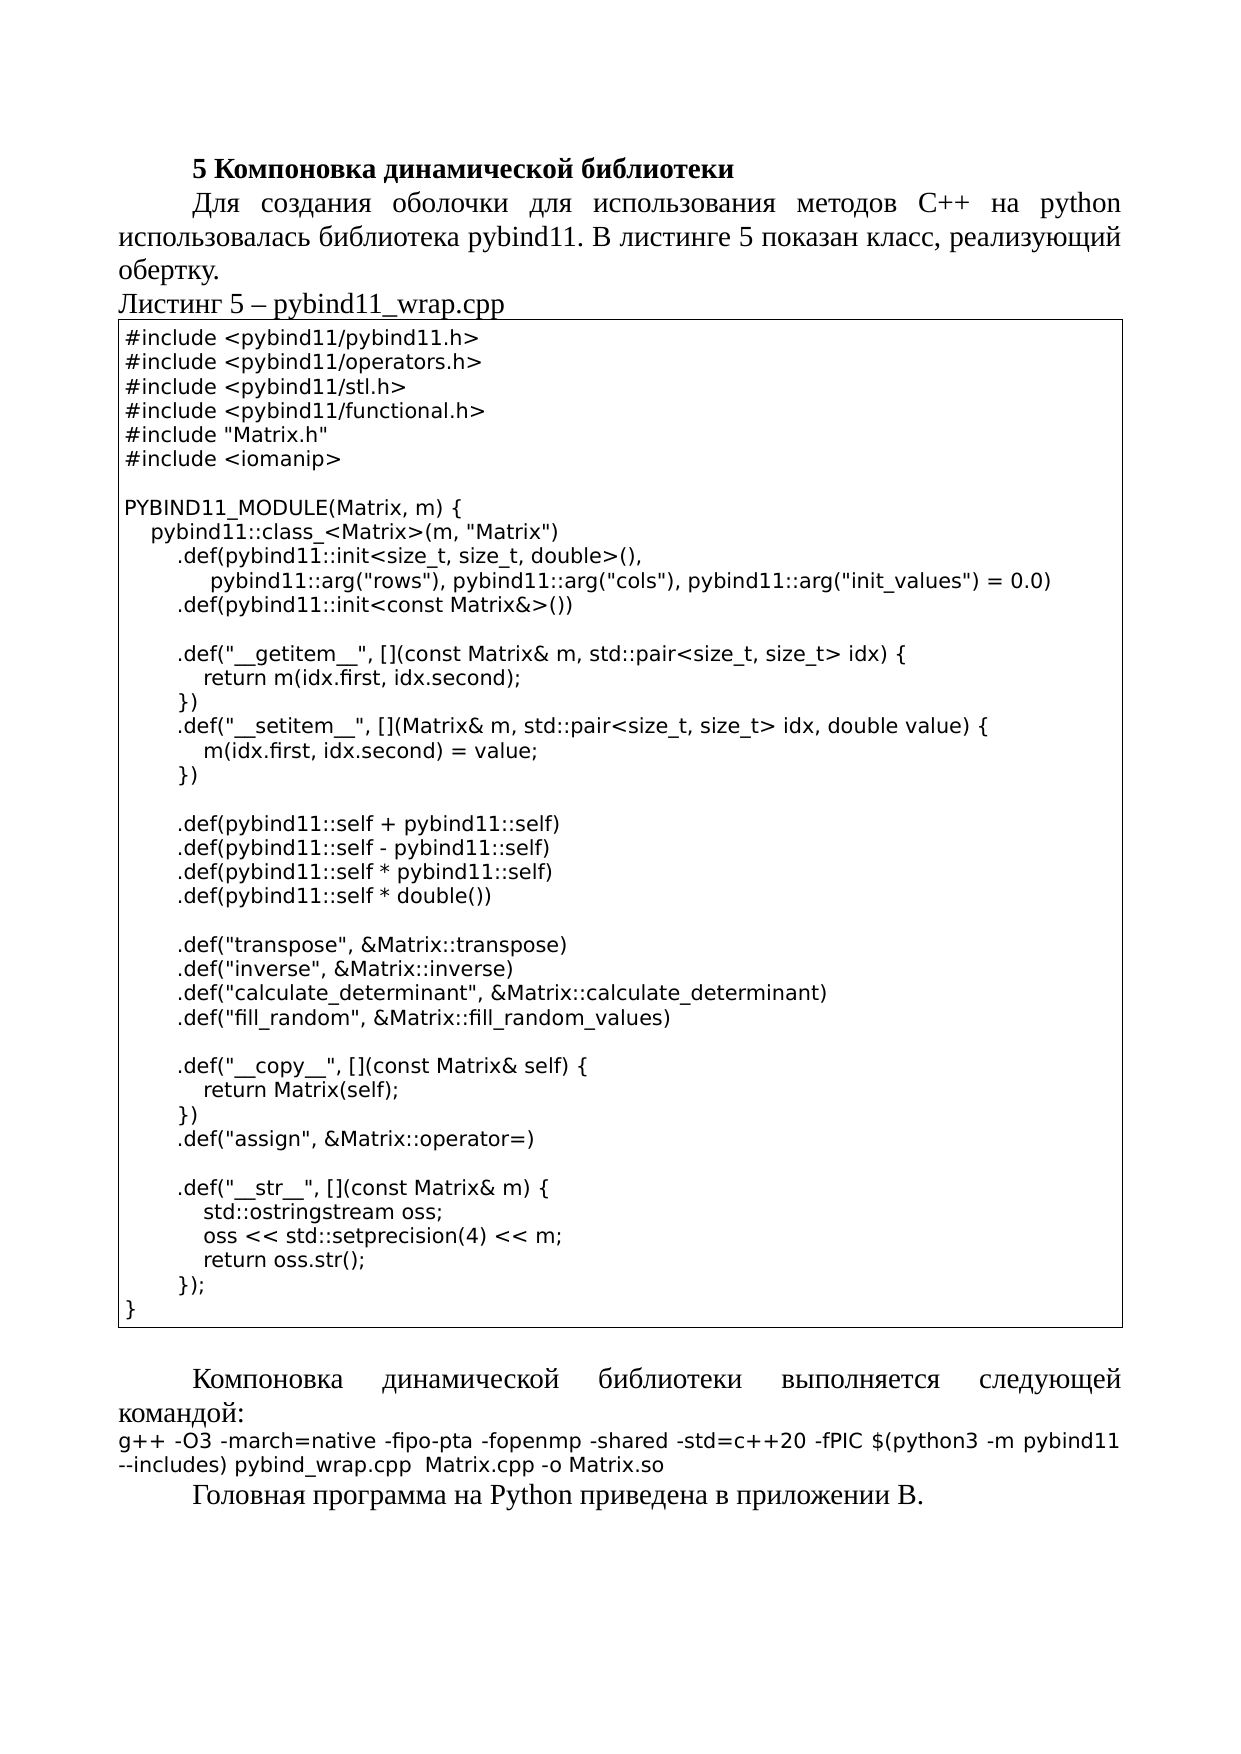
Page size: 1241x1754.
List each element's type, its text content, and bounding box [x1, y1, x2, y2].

text Для создания оболочки для использования методов C++ на python использовалась библиотека pybind11. В листинге 5 показан класс, реализующий обертку. [118, 185, 1122, 286]
text g++ -O3 -march=native -fipo-pta -fopenmp -shared -std=c++20 -fPIC $(python3 -m pybind11 --includes) pybind_wrap.cpp Matrix.cpp -o Matrix.so [118, 1429, 1122, 1477]
text Компоновка динамической библиотеки выполняется следующей командой: [118, 1362, 1122, 1429]
text Листинг 5 – pybind11_wrap.cpp [118, 286, 1122, 319]
table_header #include <pybind11/pybind11.h> #include <pybind11/operators.h> #include <pybind11/stl.h> #include <pybind11/functional.h> #include "Matrix.h" #include <iomanip> PYBIND11_MODULE(Matrix, m) { pybind11::class_<Matrix>(m, "Matrix") .def(pybind11::init<size_t, size_t, double>(), pybind11::arg("rows"), pybind11::arg("cols"), pybind11::arg("init_values") = 0.0) .def(pybind11::init<const Matrix&>()) .def("__getitem__", [](const Matrix& m, std::pair<size_t, size_t> idx) { return m(idx.first, idx.second); }) .def("__setitem__", [](Matrix& m, std::pair<size_t, size_t> idx, double value) { m(idx.first, idx.second) = value; }) .def(pybind11::self + pybind11::self) .def(pybind11::self - pybind11::self) .def(pybind11::self * pybind11::self) .def(pybind11::self * double()) .def("transpose", &Matrix::transpose) .def("inverse", &Matrix::inverse) .def("calculate_determinant", &Matrix::calculate_determinant) .def("fill_random", &Matrix::fill_random_values) .def("__copy__", [](const Matrix& self) { return Matrix(self); }) .def("assign", &Matrix::operator=) .def("__str__", [](const Matrix& m) { std::ostringstream oss; oss << std::setprecision(4) << m; return oss.str(); }); } [119, 320, 1122, 1327]
text Головная программа на Python приведена в приложении В. [118, 1477, 1122, 1511]
text 5 Компоновка динамической библиотеки [118, 152, 1122, 185]
